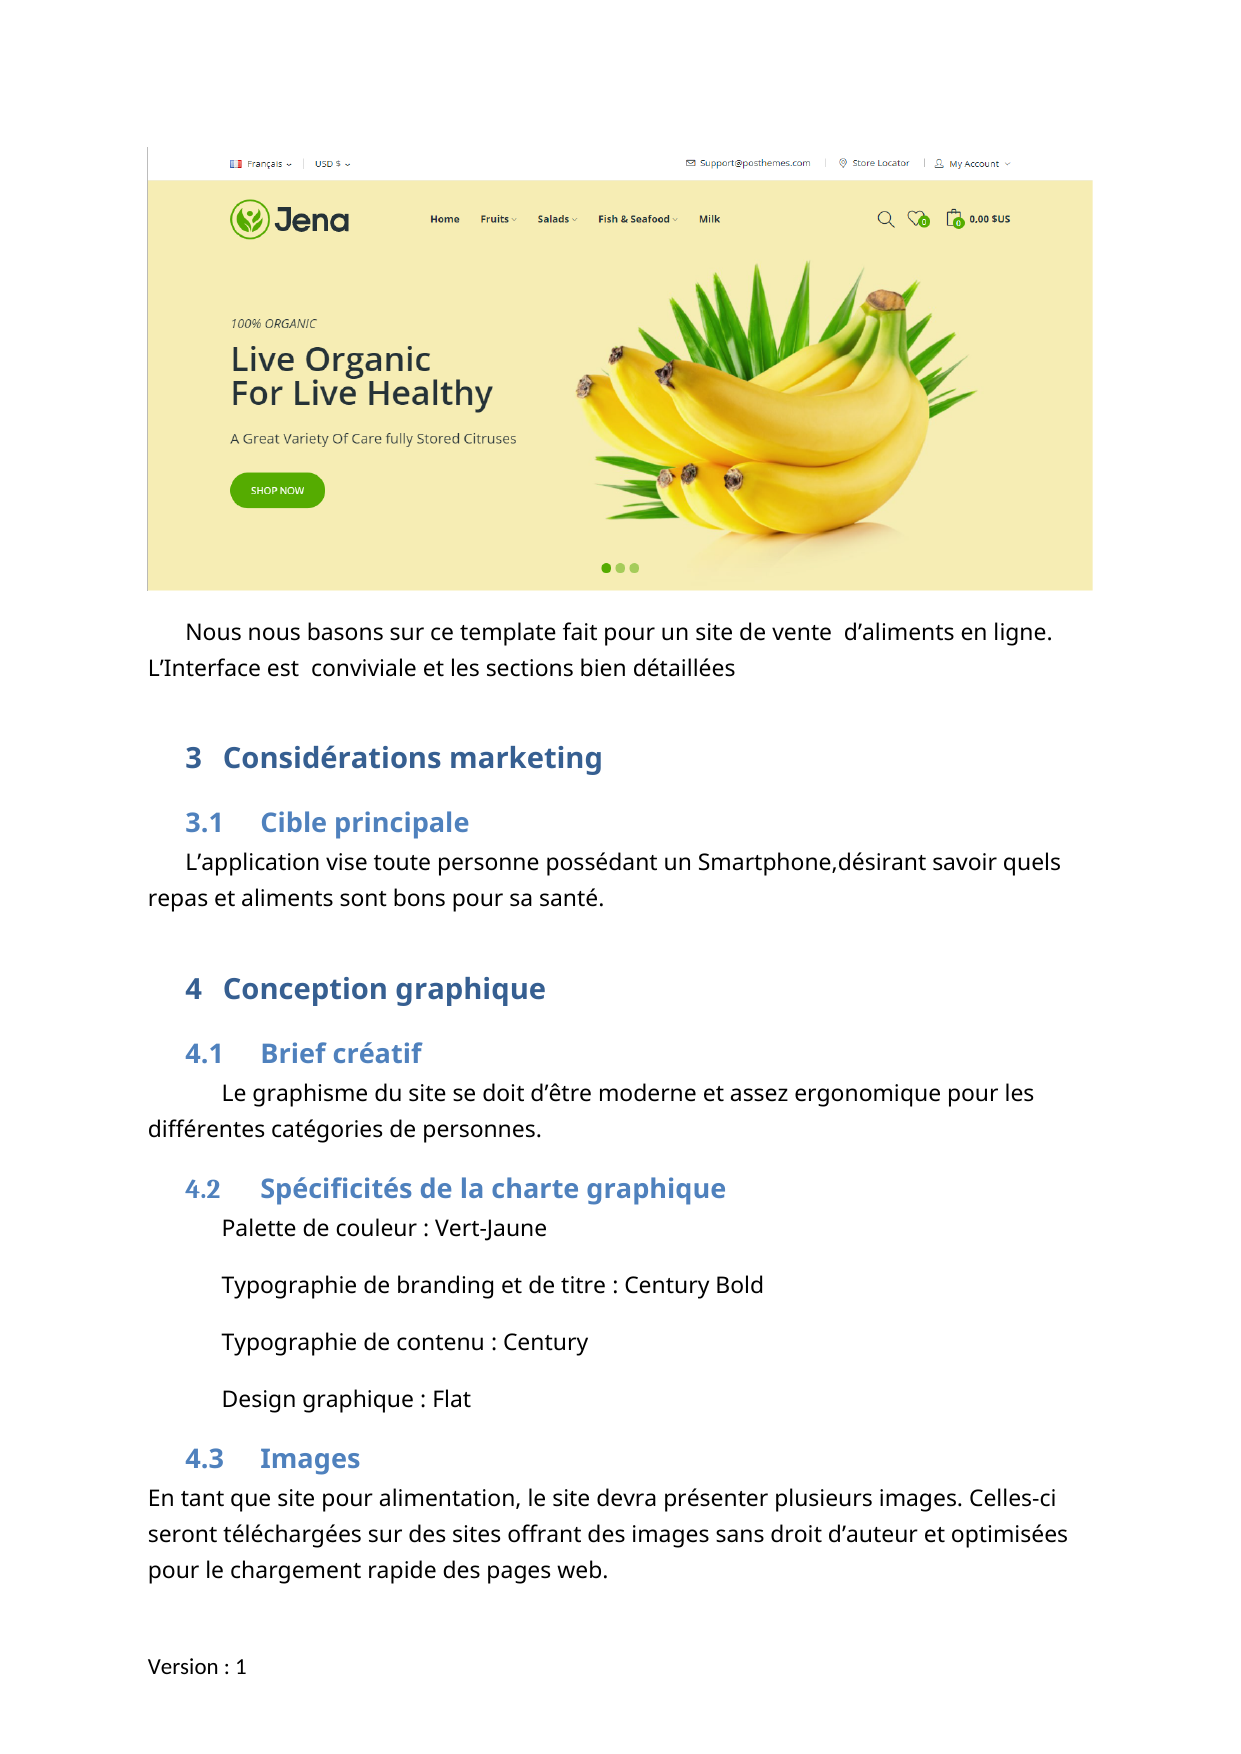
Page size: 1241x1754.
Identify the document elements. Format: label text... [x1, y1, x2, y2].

text Typographie de branding et de titre : Century Bold [148, 1269, 1093, 1300]
text Nous nous basons sur ce template fait pour un site de vente d’aliments en ligne. L’Interface est conviviale et les sections bien détaillées [148, 616, 1093, 683]
text Le graphisme du site se doit d’être moderne et assez ergonomique pour les différentes catégories de personnes. [148, 1077, 1093, 1144]
subtitle Conception graphique [185, 968, 1093, 1008]
text Typographie de contenu : Century [148, 1326, 1093, 1357]
subtitle Images [185, 1439, 1093, 1476]
text L’application vise toute personne possédant un Smartphone,désirant savoir quels repas et aliments sont bons pour sa santé. [148, 846, 1093, 913]
picture [147, 147, 1093, 591]
text En tant que site pour alimentation, le site devra présenter plusieurs images. Celles-ci seront téléchargées sur des sites offrant des images sans droit d’auteur et optimisées pour le chargement rapide des pages web. [148, 1482, 1093, 1585]
text Design graphique : Flat [148, 1382, 1093, 1414]
subtitle Considérations marketing [185, 737, 1093, 777]
subtitle Spécificités de la charte graphique [185, 1170, 1093, 1207]
text Palette de couleur : Vert-Jaune [148, 1212, 1093, 1243]
subtitle Brief créatif [185, 1035, 1093, 1072]
subtitle Cible principale [185, 804, 1093, 841]
